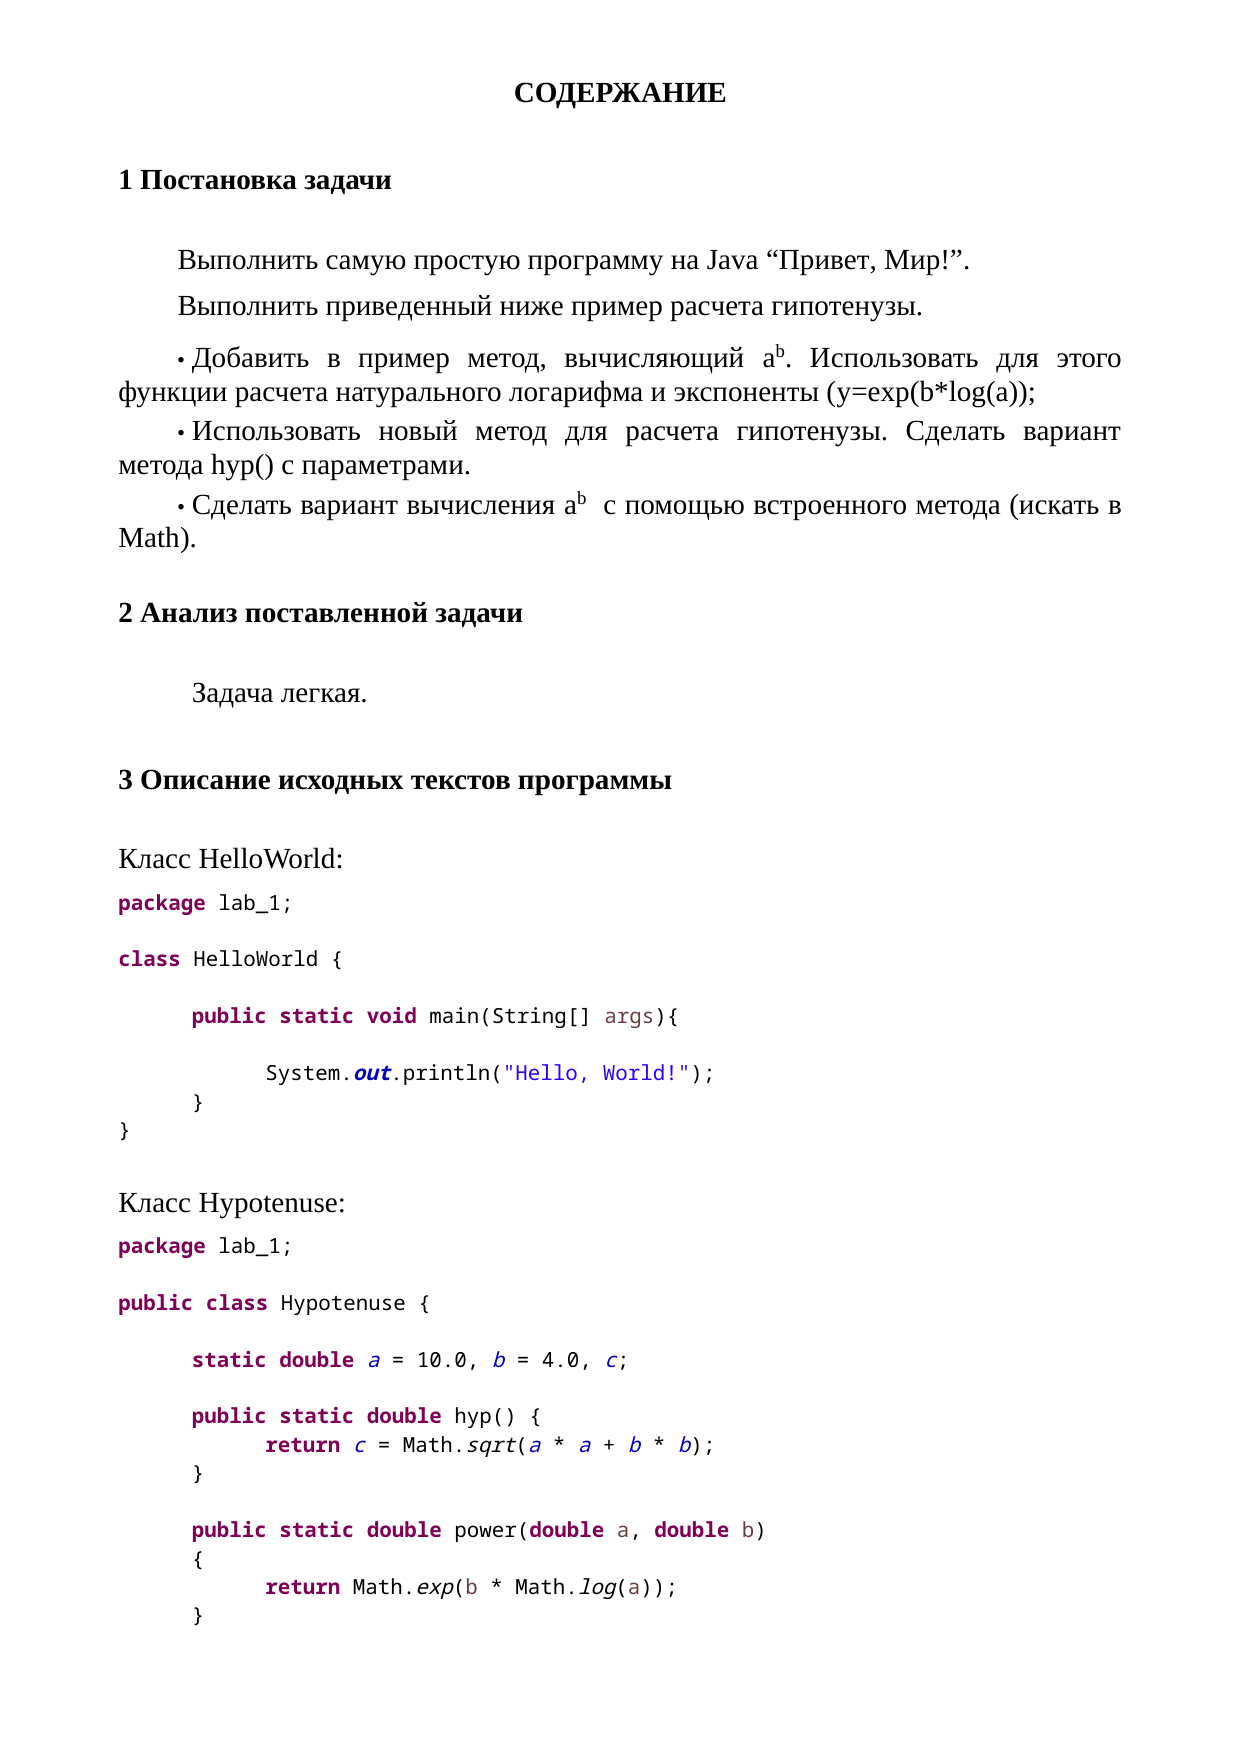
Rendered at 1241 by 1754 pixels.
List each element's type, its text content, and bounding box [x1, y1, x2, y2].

text Класс Hypotenuse: [118, 1185, 1122, 1218]
text 2 Анализ поставленной задачи [118, 595, 1122, 629]
text { [118, 1544, 1122, 1572]
text public static double power(double a, double b) [118, 1515, 1122, 1544]
text } [118, 1087, 1122, 1115]
text Класс HelloWorld: [118, 842, 1122, 875]
text class HelloWorld { [118, 944, 1122, 973]
list Использовать новый метод для расчета гипотенузы. Сделать вариант метода hyp() с параметрами. [118, 413, 1122, 481]
text return c = Math.sqrt(a * a + b * b); [118, 1430, 1122, 1458]
text Выполнить самую простую программу на Java “Привет, Мир!”. [118, 242, 1122, 275]
text static double a = 10.0, b = 4.0, c; [118, 1345, 1122, 1373]
text public static double hyp() { [118, 1402, 1122, 1430]
text 3 Описание исходных текстов программы [118, 762, 1122, 796]
text System.out.println("Hello, World!"); [118, 1058, 1122, 1087]
text Задача легкая. [118, 675, 1122, 708]
text СОДЕРЖАНИЕ [118, 75, 1122, 108]
text public static void main(String[] args){ [118, 1001, 1122, 1030]
text 1 Постановка задачи [118, 162, 1122, 196]
list Добавить в пример метод, вычисляющий ab. Использовать для этого функции расчета натурального логарифма и экспоненты (y=exp(b*log(a)); [118, 340, 1122, 407]
text } [118, 1458, 1122, 1487]
text Выполнить приведенный ниже пример расчета гипотенузы. [118, 288, 1122, 321]
text public class Hypotenuse { [118, 1288, 1122, 1316]
text return Math.exp(b * Math.log(a)); [118, 1572, 1122, 1601]
list Сделать вариант вычисления ab с помощью встроенного метода (искать в Math). [118, 487, 1122, 554]
text package lab_1; [118, 1231, 1122, 1259]
text } [118, 1115, 1122, 1144]
text package lab_1; [118, 888, 1122, 916]
text } [118, 1601, 1122, 1629]
